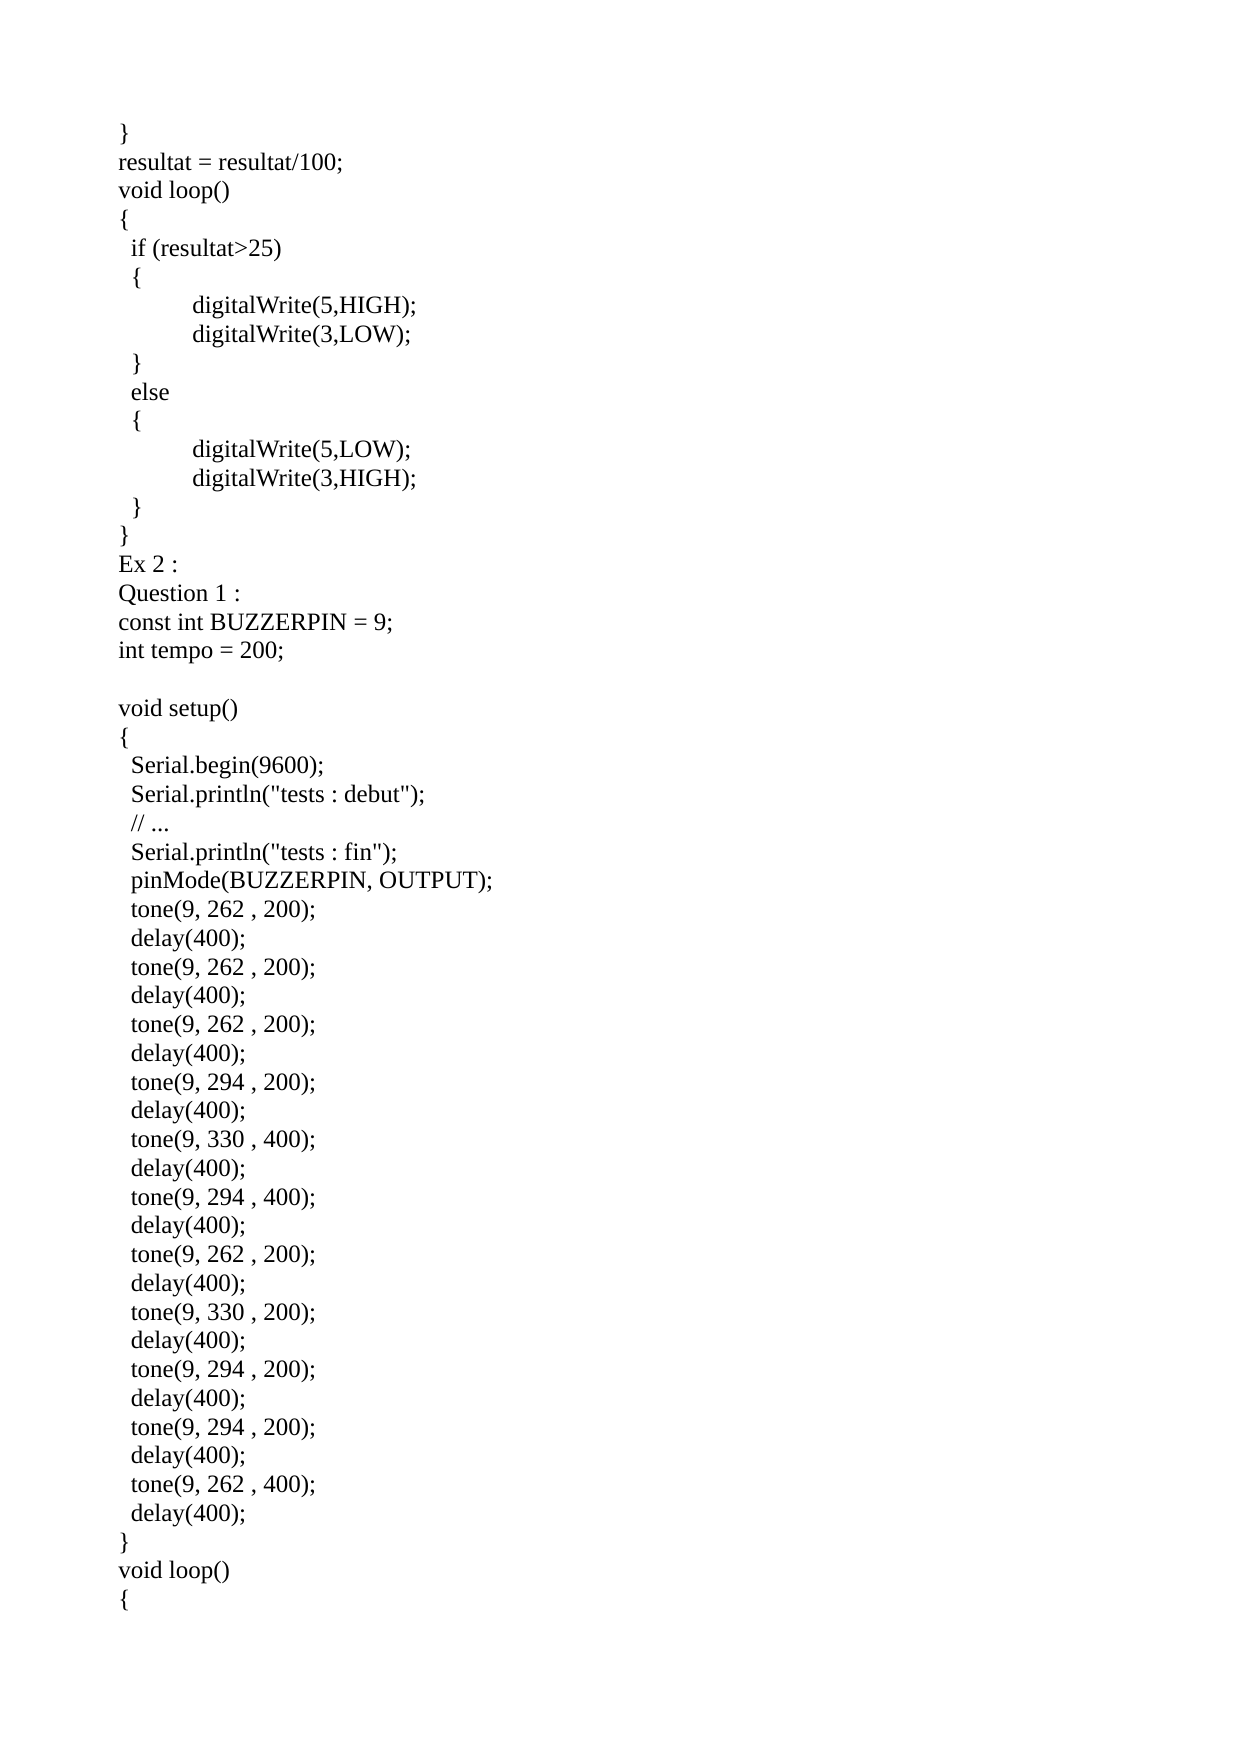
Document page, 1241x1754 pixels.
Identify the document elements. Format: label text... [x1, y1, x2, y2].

text void loop() [118, 176, 1122, 204]
text } [118, 492, 1122, 521]
text } [118, 1527, 1122, 1556]
text } [118, 118, 1122, 147]
text else [118, 377, 1122, 406]
text delay(400); [118, 1383, 1122, 1412]
text digitalWrite(3,LOW); [118, 319, 1122, 348]
text void setup() [118, 693, 1122, 722]
text digitalWrite(5,LOW); [118, 434, 1122, 463]
text delay(400); [118, 1038, 1122, 1067]
text digitalWrite(5,HIGH); [118, 291, 1122, 319]
text Question 1 : [118, 578, 1122, 607]
text const int BUZZERPIN = 9; [118, 607, 1122, 636]
text delay(400); [118, 1441, 1122, 1469]
text tone(9, 330 , 200); [118, 1297, 1122, 1326]
text delay(400); [118, 1211, 1122, 1239]
text { [118, 1584, 1122, 1613]
text if (resultat>25) [118, 233, 1122, 262]
text resultat = resultat/100; [118, 147, 1122, 176]
text delay(400); [118, 1096, 1122, 1124]
text tone(9, 262 , 200); [118, 952, 1122, 981]
text delay(400); [118, 1153, 1122, 1182]
text tone(9, 294 , 200); [118, 1412, 1122, 1441]
text Ex 2 : [118, 549, 1122, 578]
text pinMode(BUZZERPIN, OUTPUT); [118, 866, 1122, 894]
text delay(400); [118, 981, 1122, 1009]
text tone(9, 294 , 200); [118, 1354, 1122, 1383]
text // ... [118, 808, 1122, 837]
text { [118, 204, 1122, 233]
text int tempo = 200; [118, 636, 1122, 664]
text tone(9, 294 , 400); [118, 1182, 1122, 1211]
text delay(400); [118, 1498, 1122, 1527]
text tone(9, 262 , 200); [118, 1239, 1122, 1268]
text Serial.println("tests : fin"); [118, 837, 1122, 866]
text tone(9, 262 , 200); [118, 894, 1122, 923]
text { [118, 406, 1122, 434]
text Serial.println("tests : debut"); [118, 779, 1122, 808]
text delay(400); [118, 1326, 1122, 1354]
text tone(9, 330 , 400); [118, 1124, 1122, 1153]
text } [118, 521, 1122, 549]
text delay(400); [118, 1268, 1122, 1297]
text Serial.begin(9600); [118, 751, 1122, 779]
text tone(9, 294 , 200); [118, 1067, 1122, 1096]
text tone(9, 262 , 400); [118, 1469, 1122, 1498]
text { [118, 262, 1122, 291]
text delay(400); [118, 923, 1122, 952]
text { [118, 722, 1122, 751]
text } [118, 348, 1122, 377]
text tone(9, 262 , 200); [118, 1009, 1122, 1038]
text void loop() [118, 1556, 1122, 1584]
text digitalWrite(3,HIGH); [118, 463, 1122, 492]
